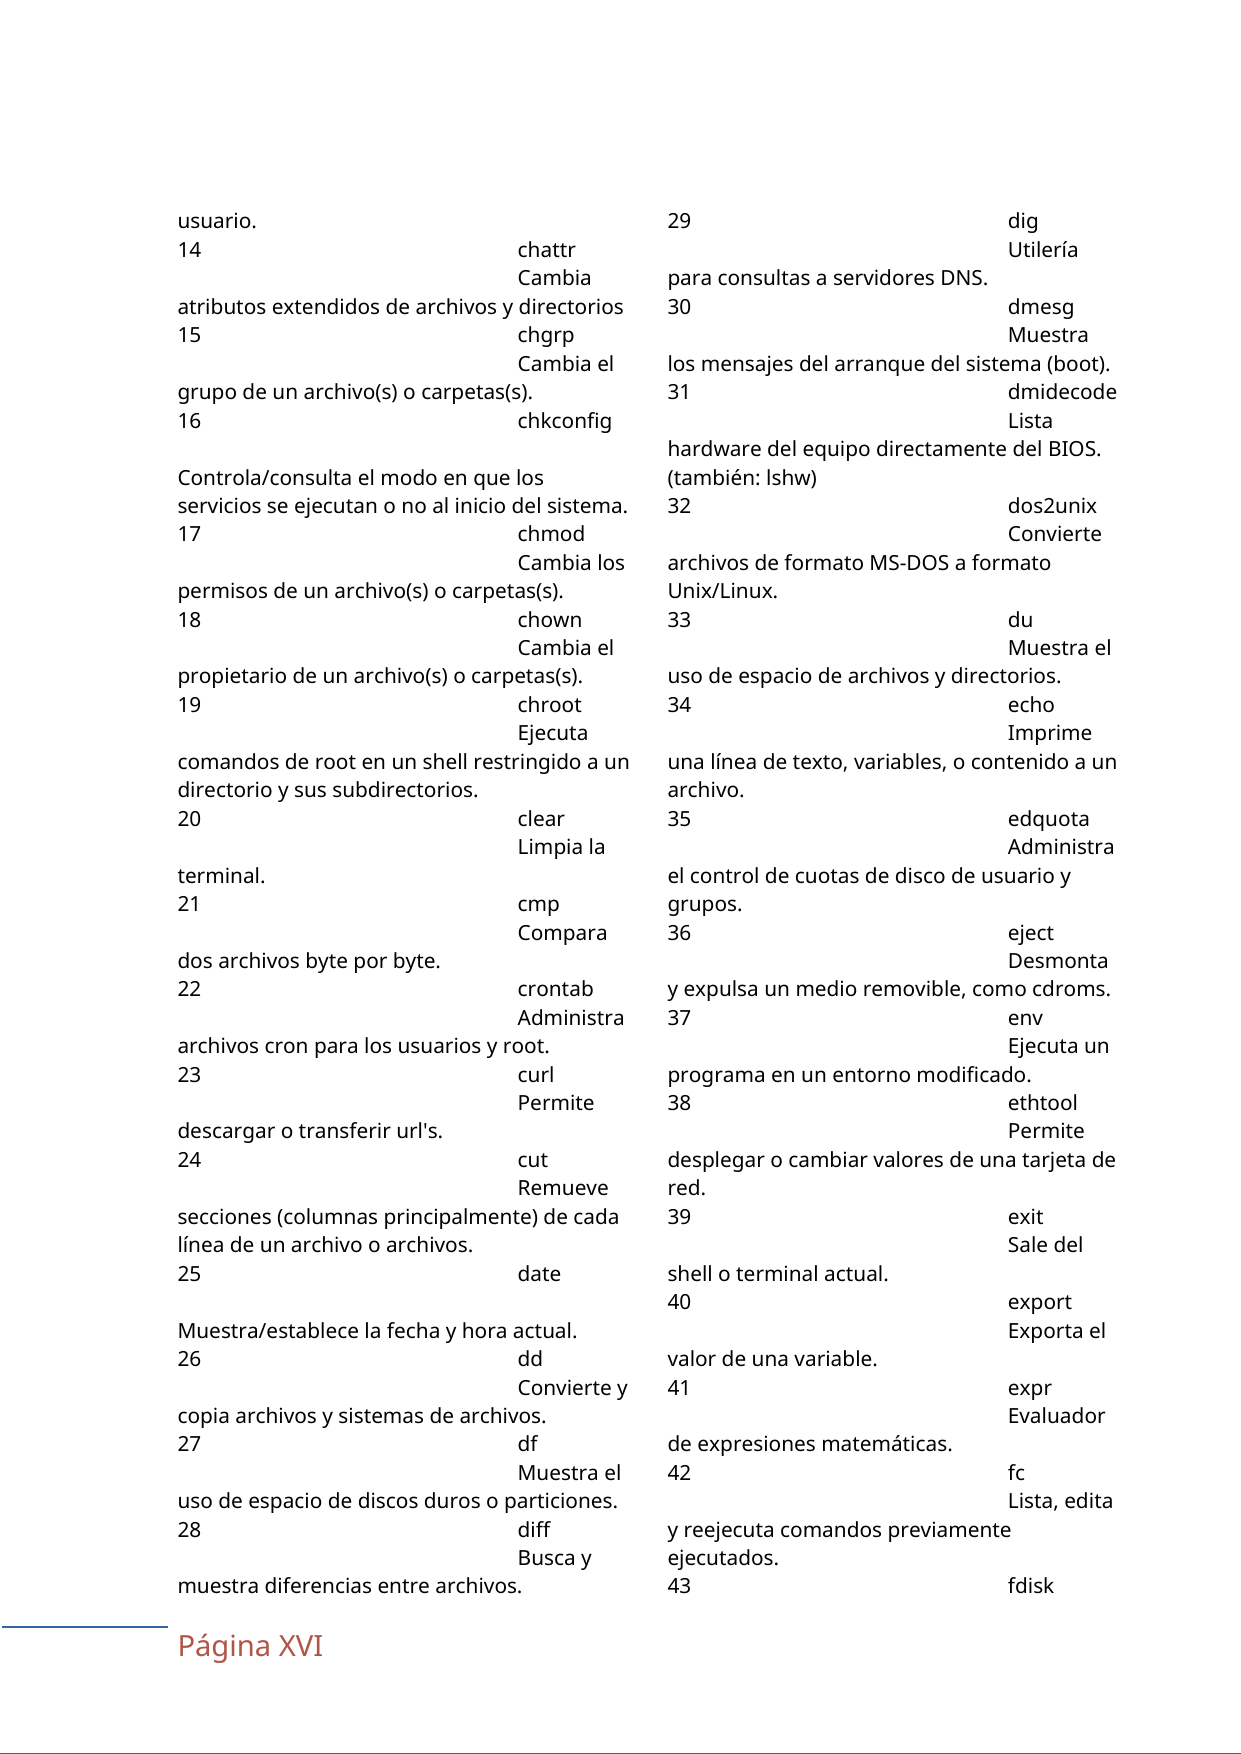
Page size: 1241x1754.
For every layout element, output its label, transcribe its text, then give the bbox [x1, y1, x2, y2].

text 32 dos2unix Convierte archivos de formato MS-DOS a formato Unix/Linux. [667, 491, 1122, 605]
text 31 dmidecode Lista hardware del equipo directamente del BIOS. (también: lshw) [667, 377, 1122, 491]
text 40 export Exporta el valor de una variable. [667, 1287, 1122, 1373]
text 43 fdisk [667, 1572, 1122, 1600]
text 17 chmod Cambia los permisos de un archivo(s) o carpetas(s). [177, 519, 632, 605]
text 16 chkconfig Controla/consulta el modo en que los servicios se ejecutan o no al inicio del sistema. [177, 406, 632, 519]
text 42 fc Lista, edita y reejecuta comandos previamente ejecutados. [667, 1458, 1122, 1572]
text 28 diff Busca y muestra diferencias entre archivos. [177, 1515, 632, 1600]
text 35 edquota Administra el control de cuotas de disco de usuario y grupos. [667, 804, 1122, 918]
text 34 echo Imprime una línea de texto, variables, o contenido a un archivo. [667, 690, 1122, 804]
text 33 du Muestra el uso de espacio de archivos y directorios. [667, 605, 1122, 690]
text 29 dig Utilería para consultas a servidores DNS. [667, 207, 1122, 292]
text 27 df Muestra el uso de espacio de discos duros o particiones. [177, 1429, 632, 1515]
text 37 env Ejecuta un programa en un entorno modificado. [667, 1003, 1122, 1088]
text 41 expr Evaluador de expresiones matemáticas. [667, 1373, 1122, 1458]
text 23 curl Permite descargar o transferir url's. [177, 1060, 632, 1145]
text 36 eject Desmonta y expulsa un medio removible, como cdroms. [667, 918, 1122, 1003]
text 39 exit Sale del shell o terminal actual. [667, 1202, 1122, 1287]
text 30 dmesg Muestra los mensajes del arranque del sistema (boot). [667, 292, 1122, 377]
text usuario. [177, 207, 632, 235]
text 24 cut Remueve secciones (columnas principalmente) de cada línea de un archivo o archivos. [177, 1145, 632, 1259]
text 20 clear Limpia la terminal. [177, 804, 632, 889]
text 19 chroot Ejecuta comandos de root en un shell restringido a un directorio y sus subdirectorios. [177, 690, 632, 804]
text 25 date Muestra/establece la fecha y hora actual. [177, 1259, 632, 1344]
text 38 ethtool Permite desplegar o cambiar valores de una tarjeta de red. [667, 1088, 1122, 1202]
text 22 crontab Administra archivos cron para los usuarios y root. [177, 974, 632, 1060]
text 15 chgrp Cambia el grupo de un archivo(s) o carpetas(s). [177, 320, 632, 406]
text 21 cmp Compara dos archivos byte por byte. [177, 889, 632, 974]
text 26 dd Convierte y copia archivos y sistemas de archivos. [177, 1344, 632, 1429]
text 18 chown Cambia el propietario de un archivo(s) o carpetas(s). [177, 605, 632, 690]
text 14 chattr Cambia atributos extendidos de archivos y directorios [177, 235, 632, 320]
